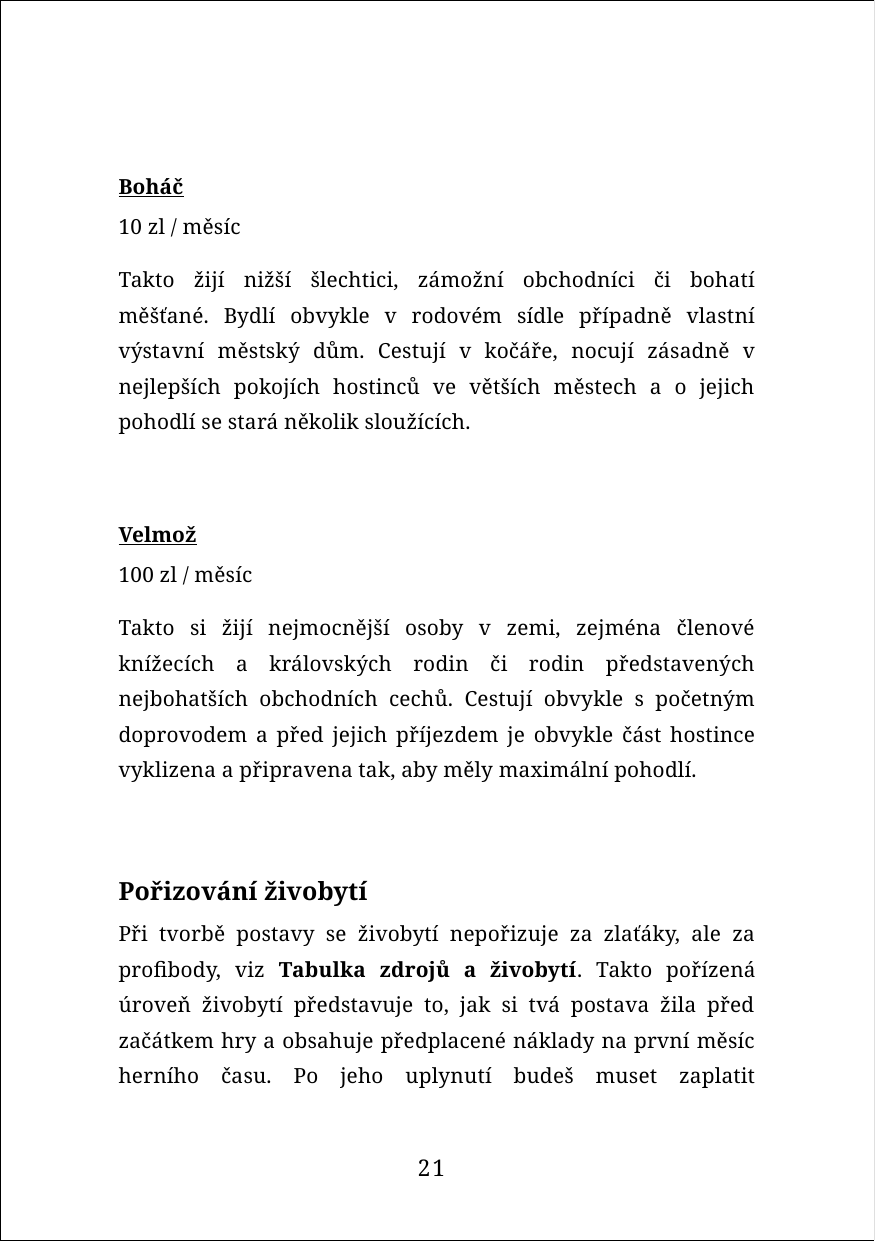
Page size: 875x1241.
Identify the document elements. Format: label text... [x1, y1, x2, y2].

text 10 zl / měsíc [118, 212, 756, 240]
subtitle Pořizování živobytí [118, 873, 756, 907]
subtitle Boháč [118, 172, 756, 200]
subtitle Velmož [118, 520, 756, 548]
text Takto žijí nižší šlechtici, zámožní obchodníci či bohatí měšťané. Bydlí obvykle v rodovém sídle případně vlastní výstavní městský dům. Cestují v kočáře, nocují zásadně v nejlepších pokojích hostinců ve větších městech a o jejich pohodlí se stará několik sloužících. [118, 265, 756, 436]
text Při tvorbě postavy se živobytí nepořizuje za zlaťáky, ale za profibody, viz Tabulka zdrojů a živobytí. Takto pořízená úroveň živobytí představuje to, jak si tvá postava žila před začátkem hry a obsahuje předplacené náklady na první měsíc herního času. Po jeho uplynutí budeš muset zaplatit [118, 919, 756, 1090]
text 100 zl / měsíc [118, 560, 756, 588]
text Takto si žijí nejmocnější osoby v zemi, zejména členové knížecích a královských rodin či rodin představených nejbohatších obchodních cechů. Cestují obvykle s početným doprovodem a před jejich příjezdem je obvykle část hostince vyklizena a připravena tak, aby měly maximální pohodlí. [118, 613, 756, 784]
